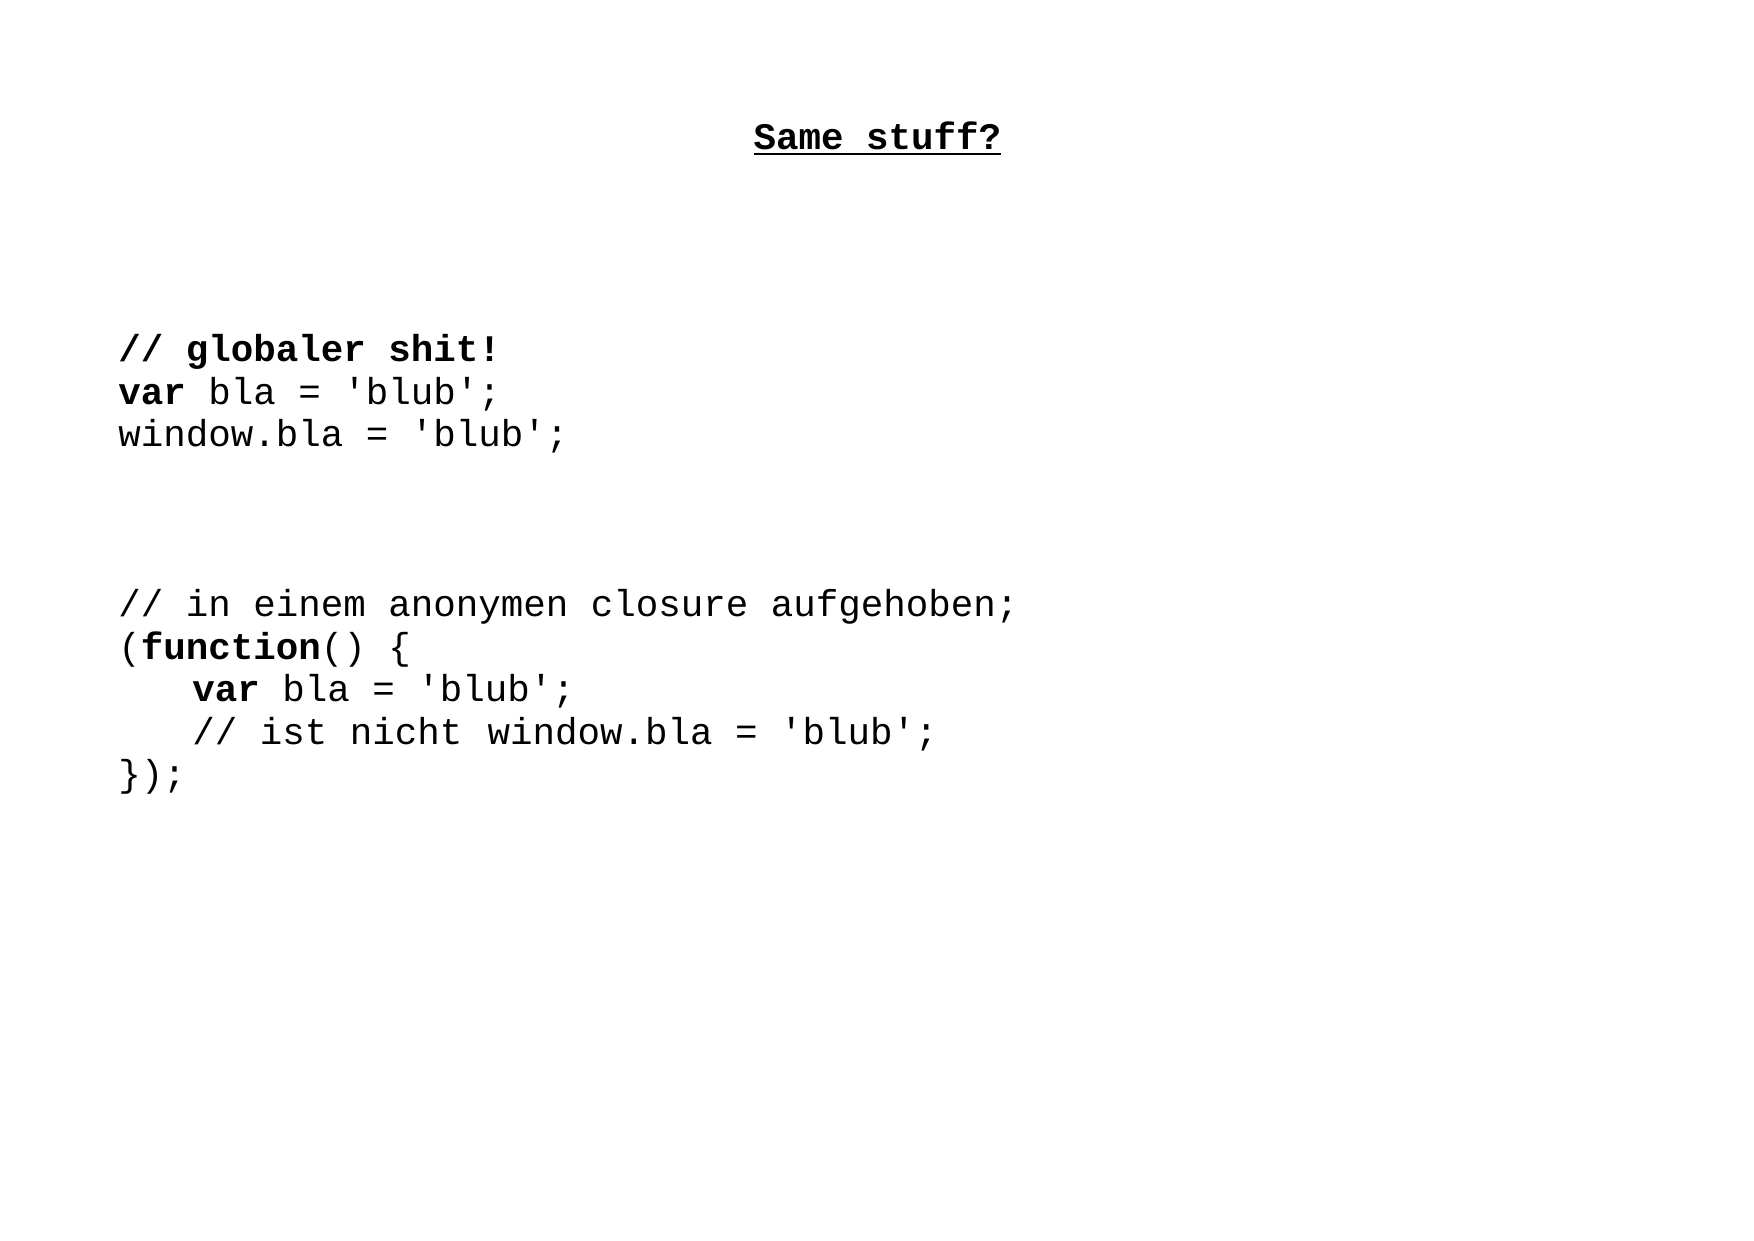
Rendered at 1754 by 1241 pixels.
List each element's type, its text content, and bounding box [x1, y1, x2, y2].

text // globaler shit! [118, 331, 1636, 373]
text var bla = 'blub'; [118, 671, 1636, 713]
text // in einem anonymen closure aufgehoben; [118, 586, 1636, 628]
text window.bla = 'blub'; [118, 416, 1636, 458]
text // ist nicht window.bla = 'blub'; [118, 713, 1636, 756]
text (function() { [118, 628, 1636, 671]
text }); [118, 756, 1636, 798]
text Same stuff? [118, 118, 1636, 161]
text var bla = 'blub'; [118, 373, 1636, 416]
